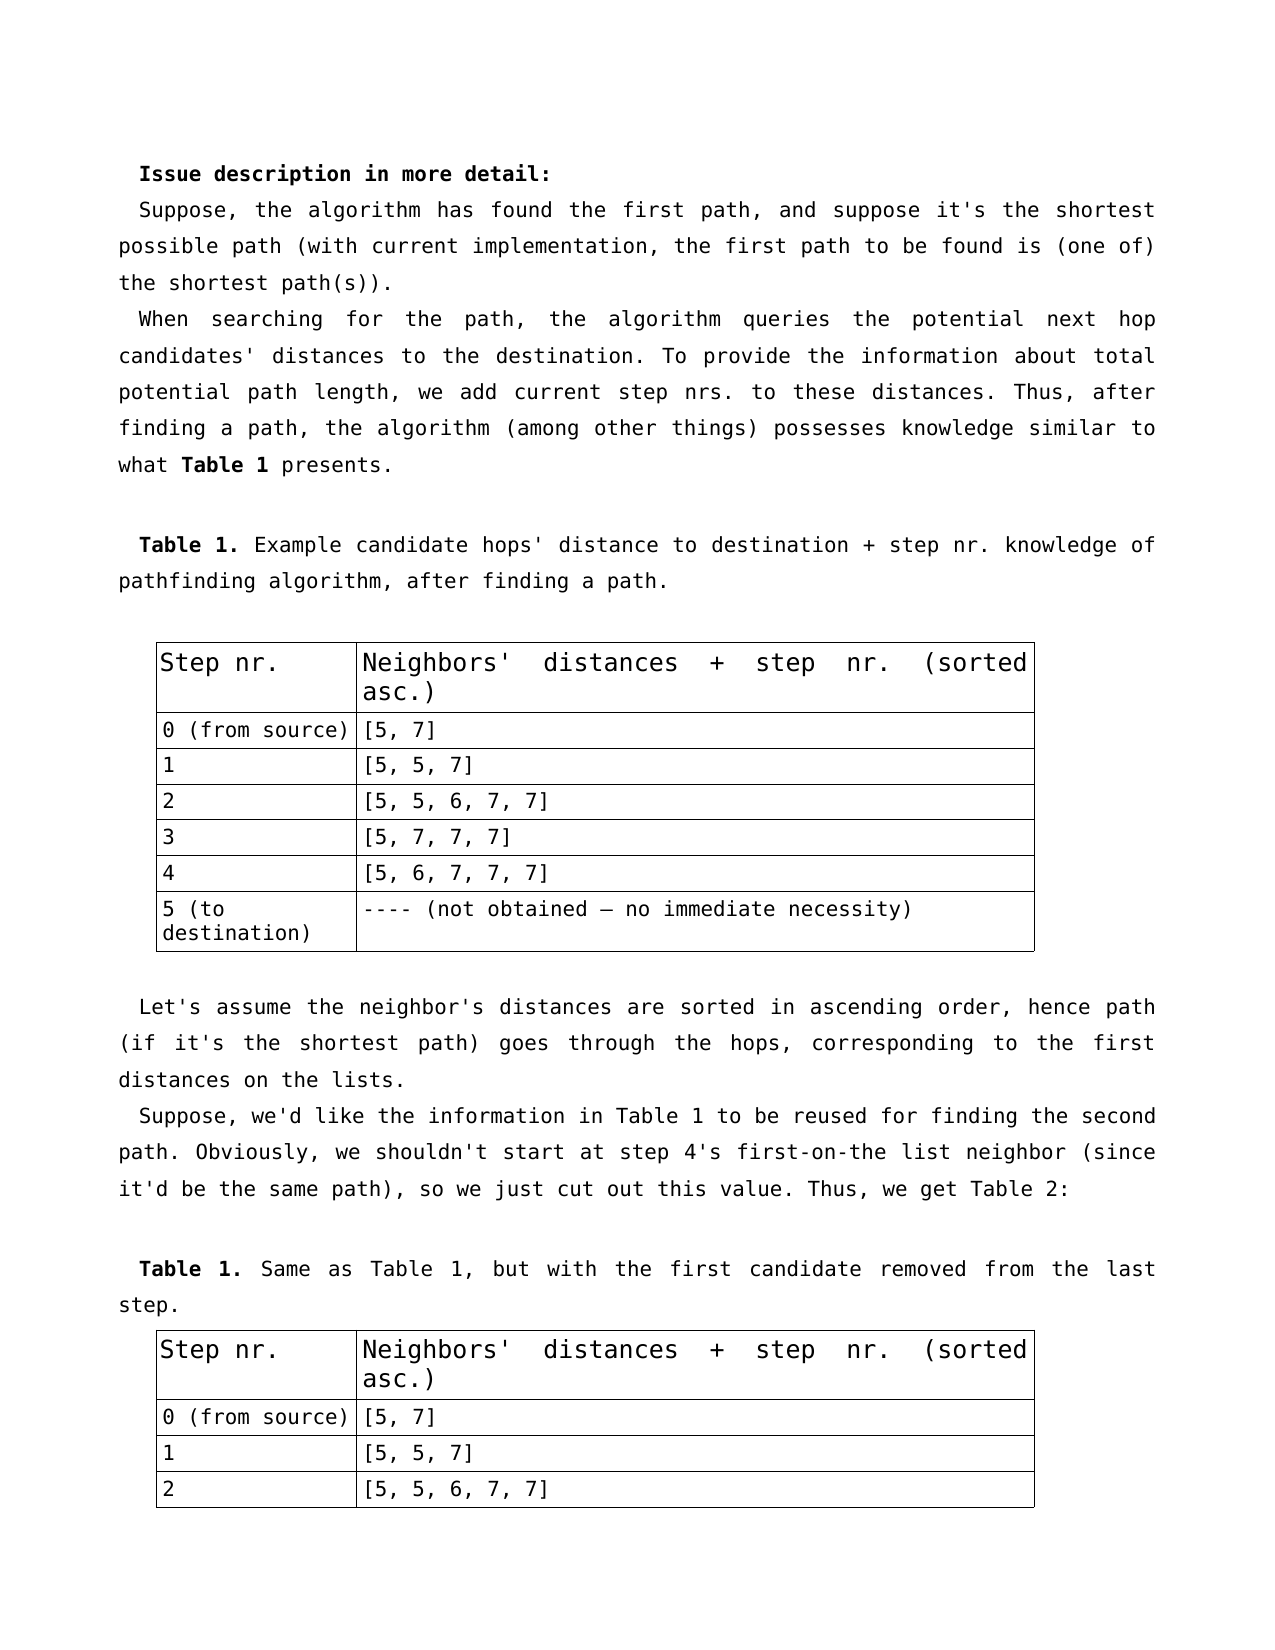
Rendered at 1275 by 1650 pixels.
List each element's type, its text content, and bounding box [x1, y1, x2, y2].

table_cell 0 (from source) [157, 713, 356, 748]
table_cell [5, 5, 7] [357, 749, 1034, 783]
table_cell [5, 5, 6, 7, 7] [357, 785, 1034, 819]
table_cell 4 [157, 856, 356, 891]
table_header Neighbors' distances + step nr. (sorted asc.) [357, 643, 1034, 712]
table_header Step nr. [157, 643, 356, 712]
table_header Neighbors' distances + step nr. (sorted asc.) [357, 1331, 1034, 1399]
table_cell 0 (from source) [157, 1400, 356, 1435]
table_cell [5, 5, 7] [357, 1436, 1034, 1471]
table_cell [5, 5, 6, 7, 7] [357, 1472, 1034, 1507]
table_cell 1 [157, 749, 356, 783]
table_cell 2 [157, 1472, 356, 1507]
table_cell 2 [157, 785, 356, 819]
text Table 1. Same as Table 1, but with the first candidate removed from the last step. [118, 1257, 1157, 1317]
text Let's assume the neighbor's distances are sorted in ascending order, hence path (if it's the shortest path) goes through the hops, corresponding to the first distances on the lists. [118, 995, 1157, 1092]
table_cell 5 (to destination) [157, 892, 356, 951]
table_cell [5, 6, 7, 7, 7] [357, 856, 1034, 891]
table_cell 3 [157, 820, 356, 855]
table_cell 1 [157, 1436, 356, 1471]
text When searching for the path, the algorithm queries the potential next hop candidates' distances to the destination. To provide the information about total potential path length, we add current step nrs. to these distances. Thus, after finding a path, the algorithm (among other things) possesses knowledge similar to what Table 1 presents. [118, 307, 1157, 477]
text Suppose, we'd like the information in Table 1 to be reused for finding the second path. Obviously, we shouldn't start at step 4's first-on-the list neighbor (since it'd be the same path), so we just cut out this value. Thus, we get Table 2: [118, 1104, 1157, 1201]
text Table 1. Example candidate hops' distance to destination + step nr. knowledge of pathfinding algorithm, after finding a path. [118, 533, 1157, 593]
text Issue description in more detail: [118, 162, 1157, 186]
table_cell ---- (not obtained – no immediate necessity) [357, 892, 1034, 951]
table_cell [5, 7, 7, 7] [357, 820, 1034, 855]
text Suppose, the algorithm has found the first path, and suppose it's the shortest possible path (with current implementation, the first path to be found is (one of) the shortest path(s)). [118, 198, 1157, 295]
table_cell [5, 7] [357, 713, 1034, 748]
table_cell [5, 7] [357, 1400, 1034, 1435]
table_header Step nr. [157, 1331, 356, 1399]
